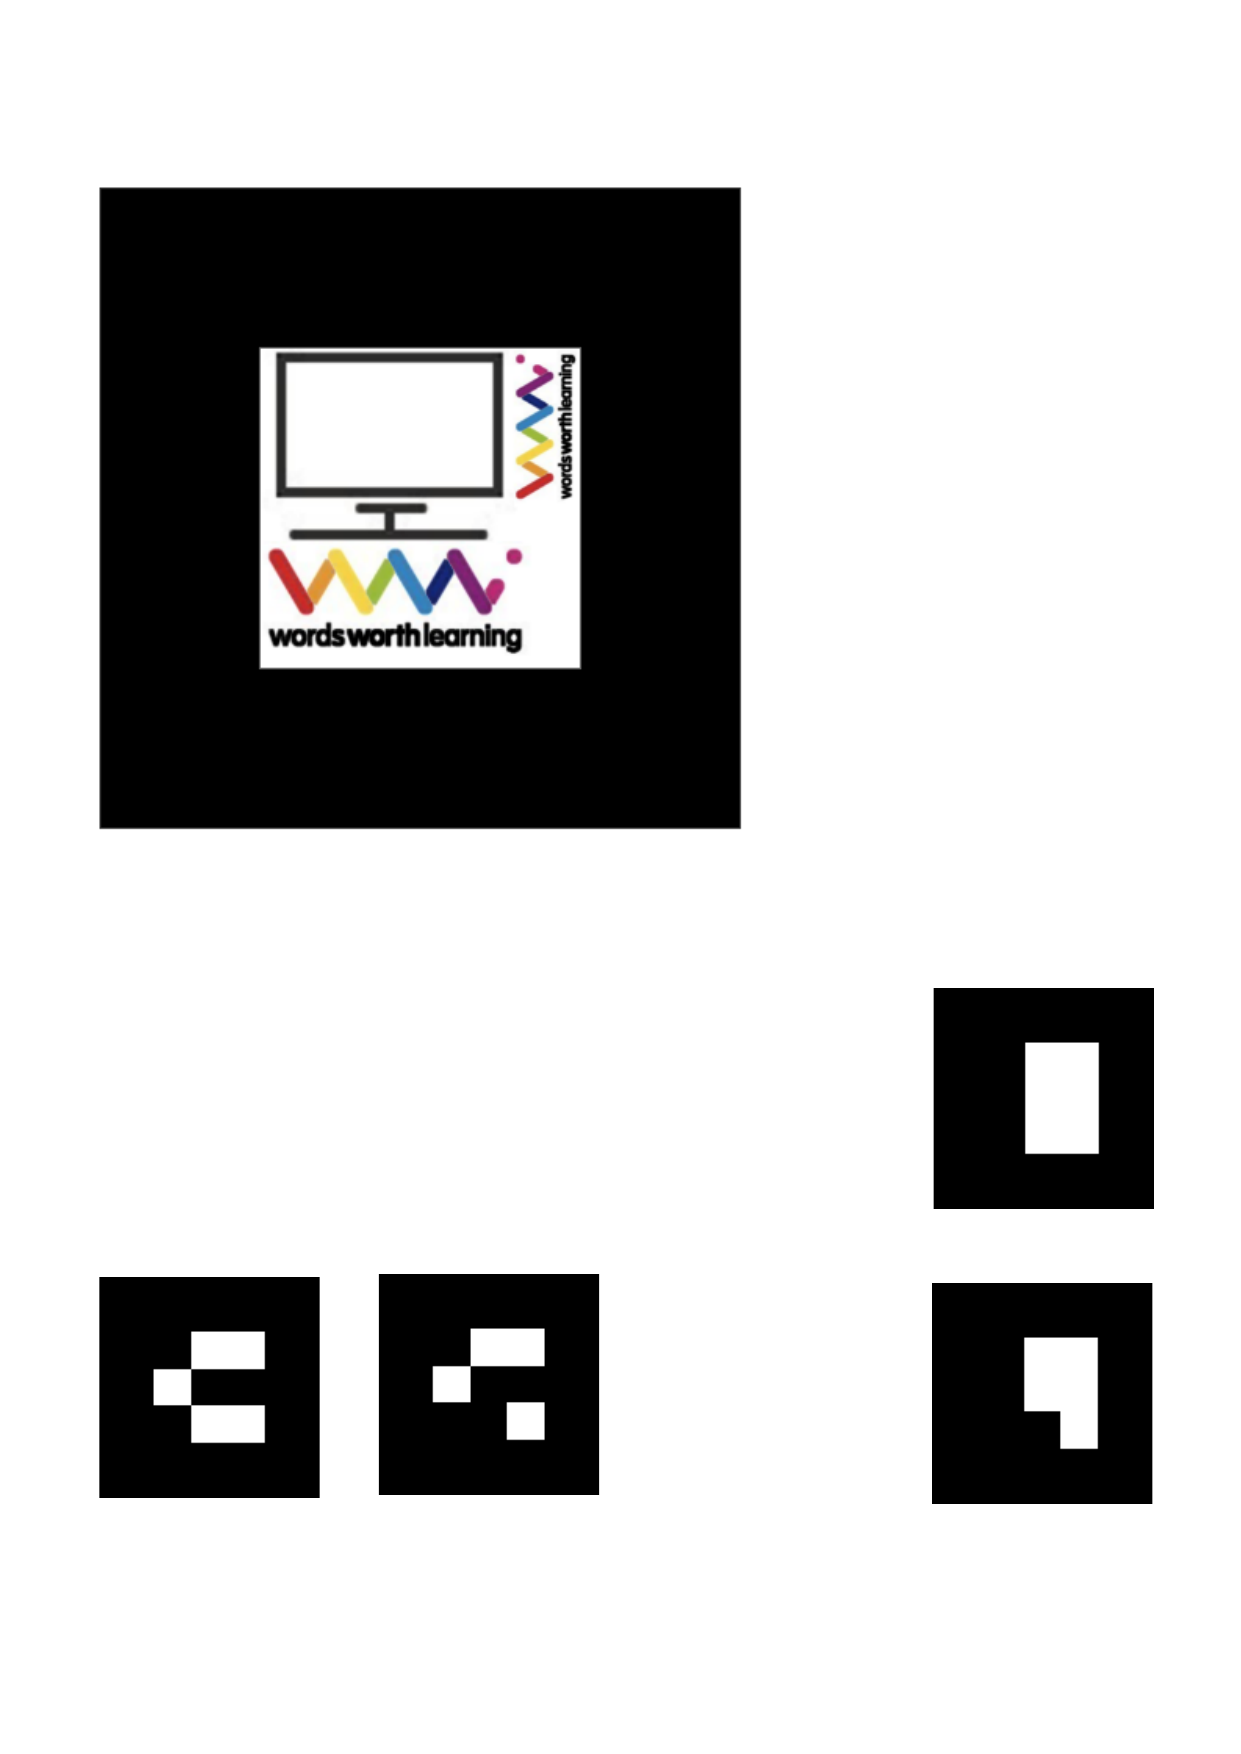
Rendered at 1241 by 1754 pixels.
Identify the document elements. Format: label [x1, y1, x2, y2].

picture [932, 1283, 1153, 1504]
picture [378, 1274, 600, 1495]
picture [933, 988, 1154, 1209]
picture [20, 108, 821, 909]
picture [99, 1277, 320, 1498]
